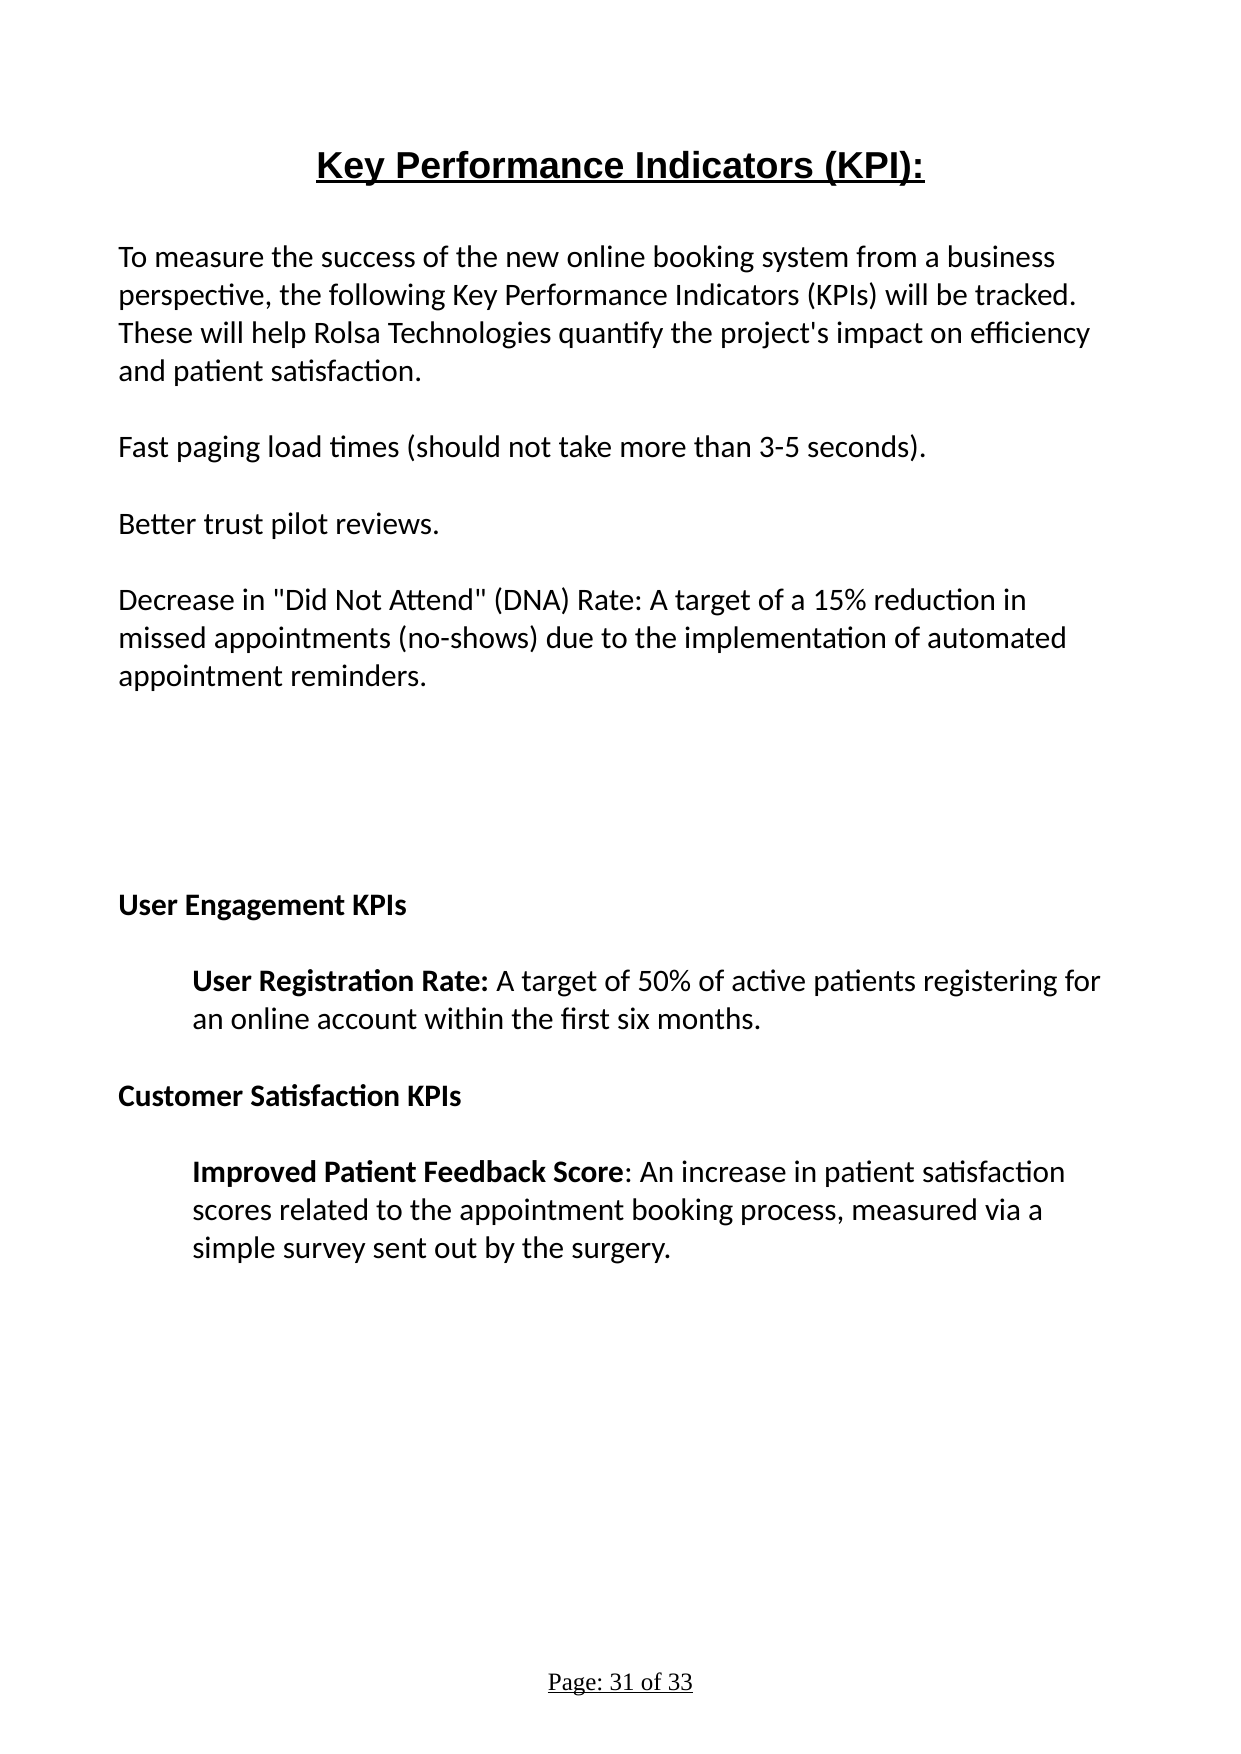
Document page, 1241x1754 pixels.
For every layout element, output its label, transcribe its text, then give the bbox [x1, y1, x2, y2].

text Fast paging load times (should not take more than 3-5 seconds). [118, 427, 1122, 466]
text Better trust pilot reviews. [118, 504, 1122, 542]
subtitle Key Performance Indicators (KPI): [118, 143, 1122, 186]
text User Registration Rate: A target of 50% of active patients registering for an online account within the first six months. [192, 961, 1122, 1037]
text Decrease in "Did Not Attend" (DNA) Rate: A target of a 15% reduction in missed appointments (no-shows) due to the implementation of automated appointment reminders. [118, 580, 1122, 694]
text To measure the success of the new online booking system from a business perspective, the following Key Performance Indicators (KPIs) will be tracked. These will help Rolsa Technologies quantify the project's impact on efficiency and patient satisfaction. [118, 237, 1122, 389]
text Customer Satisfaction KPIs [118, 1076, 1122, 1114]
text Improved Patient Feedback Score: An increase in patient satisfaction scores related to the appointment booking process, measured via a simple survey sent out by the surgery. [192, 1152, 1122, 1266]
text User Engagement KPIs [118, 885, 1122, 923]
